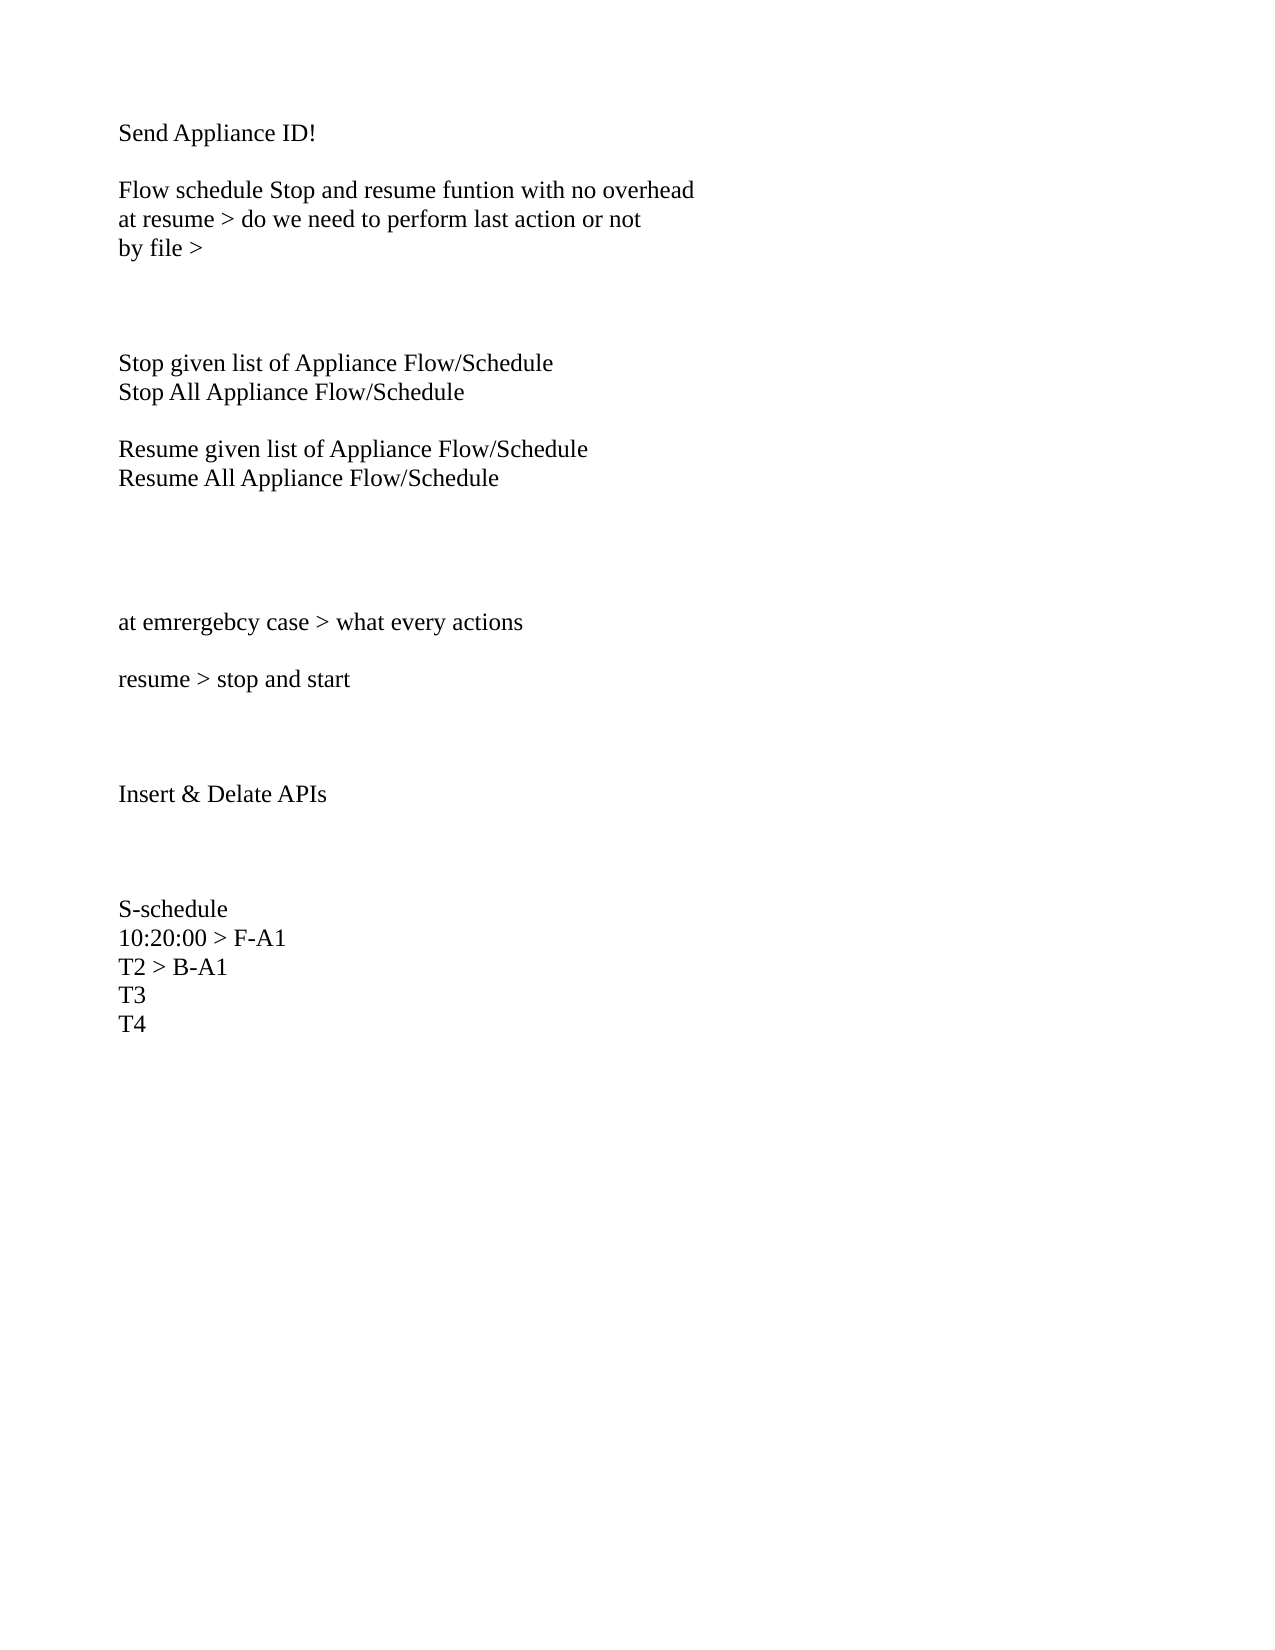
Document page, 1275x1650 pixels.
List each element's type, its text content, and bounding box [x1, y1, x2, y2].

text S-schedule [118, 894, 1157, 923]
text by file > [118, 233, 1157, 262]
text 10:20:00 > F-A1 [118, 923, 1157, 952]
text Stop given list of Appliance Flow/Schedule [118, 348, 1157, 377]
text at emrergebcy case > what every actions [118, 607, 1157, 636]
text Resume All Appliance Flow/Schedule [118, 463, 1157, 492]
text Flow schedule Stop and resume funtion with no overhead [118, 176, 1157, 204]
text at resume > do we need to perform last action or not [118, 204, 1157, 233]
text Resume given list of Appliance Flow/Schedule [118, 434, 1157, 463]
text resume > stop and start [118, 664, 1157, 693]
text T2 > B-A1 [118, 952, 1157, 981]
text T4 [118, 1009, 1157, 1038]
text Insert & Delate APIs [118, 779, 1157, 808]
text T3 [118, 981, 1157, 1009]
text Stop All Appliance Flow/Schedule [118, 377, 1157, 406]
text Send Appliance ID! [118, 118, 1157, 147]
